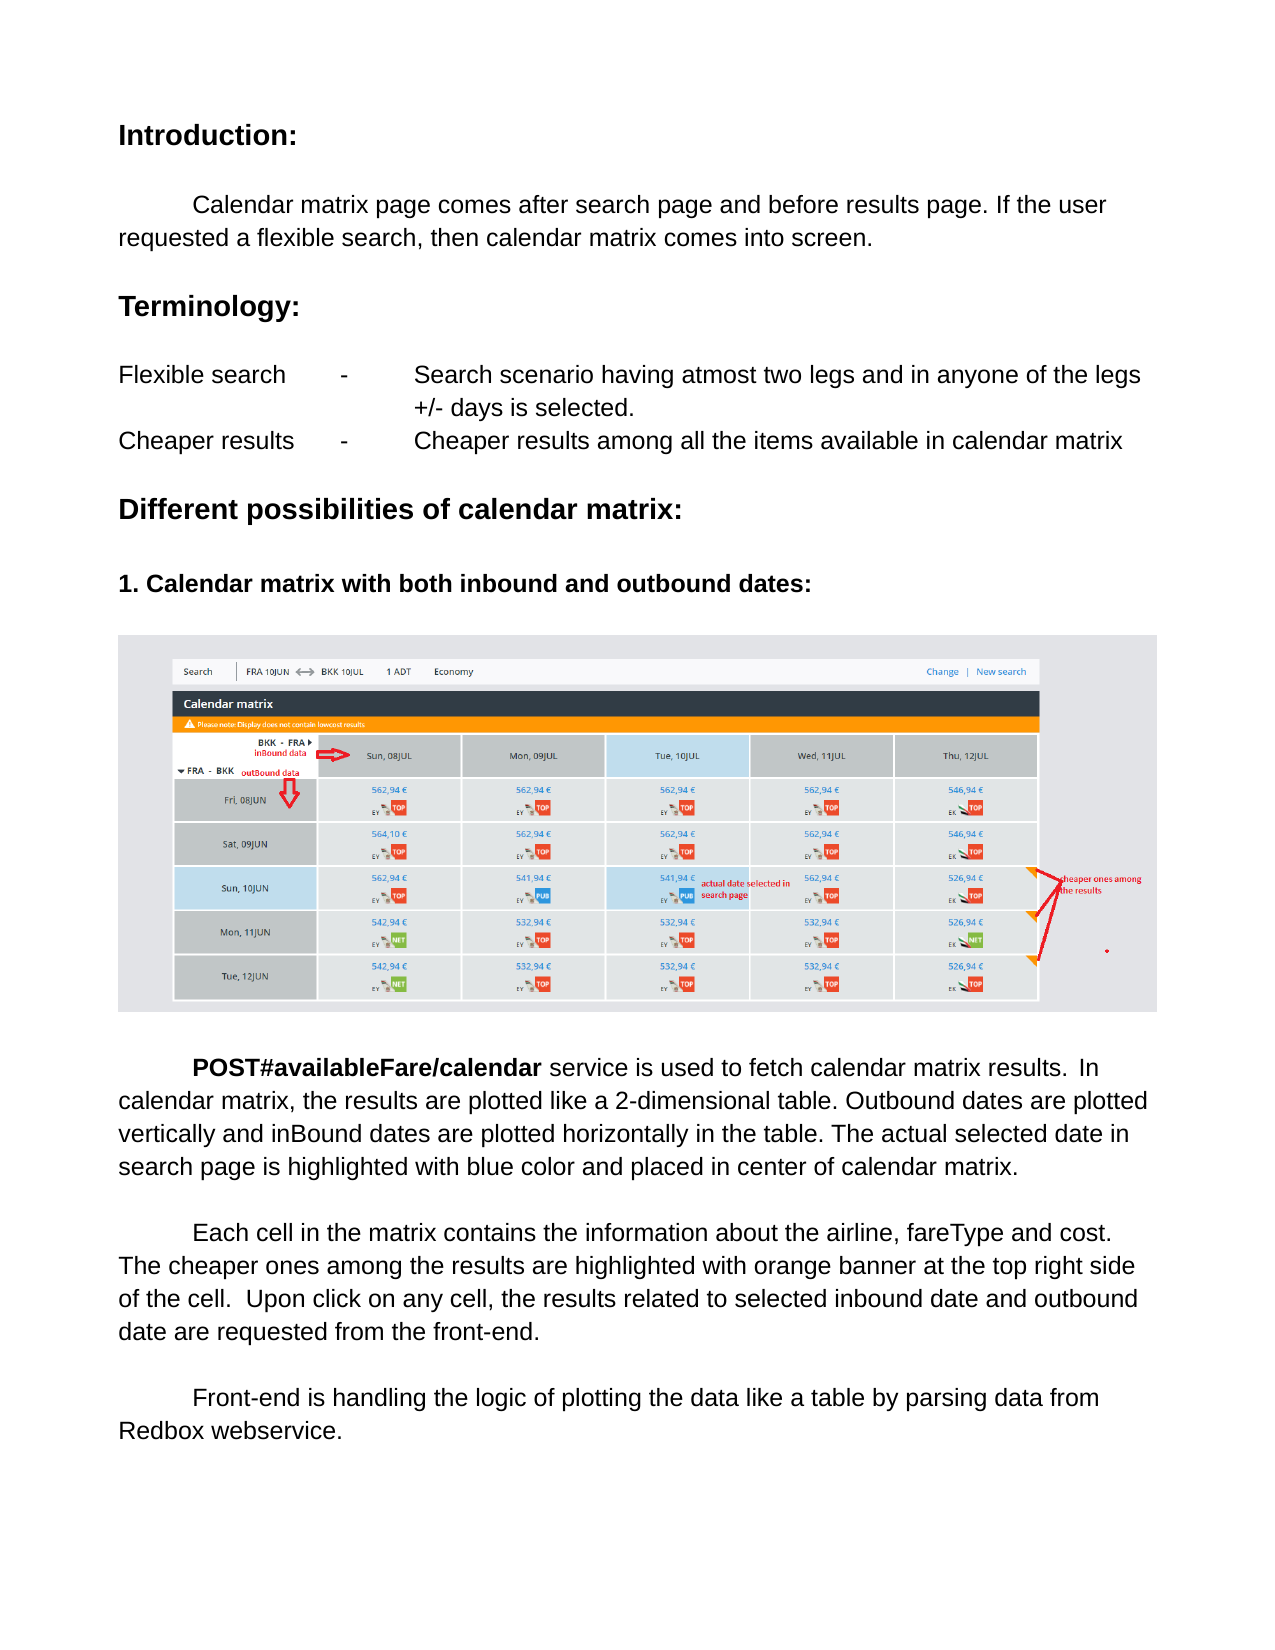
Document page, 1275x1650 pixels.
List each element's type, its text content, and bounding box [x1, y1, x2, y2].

text Flexible search - Search scenario having atmost two legs and in anyone of the legs +/- days is selected. [118, 360, 1157, 422]
text Different possibilities of calendar matrix: [118, 492, 1157, 526]
text POST#availableFare/calendar service is used to fetch calendar matrix results. In calendar matrix, the results are plotted like a 2-dimensional table. Outbound dates are plotted vertically and inBound dates are plotted horizontally in the table. The actual selected date in search page is highlighted with blue color and placed in center of calendar matrix. [118, 1049, 1157, 1181]
text Introduction: [118, 118, 1157, 152]
picture [118, 635, 1157, 1049]
text Front-end is handling the logic of plotting the data like a table by parsing data from Redbox webservice. [118, 1383, 1157, 1445]
text Cheaper results - Cheaper results among all the items available in calendar matrix [118, 426, 1157, 455]
text Terminology: [118, 289, 1157, 322]
text 1. Calendar matrix with both inbound and outbound dates: [118, 569, 1157, 598]
text Calendar matrix page comes after search page and before results page. If the user requested a flexible search, then calendar matrix comes into screen. [118, 190, 1157, 251]
text Each cell in the matrix contains the information about the airline, fareType and cost. The cheaper ones among the results are highlighted with orange banner at the top right side of the cell. Upon click on any cell, the results related to selected inbound date and outbound date are requested from the front-end. [118, 1218, 1157, 1346]
